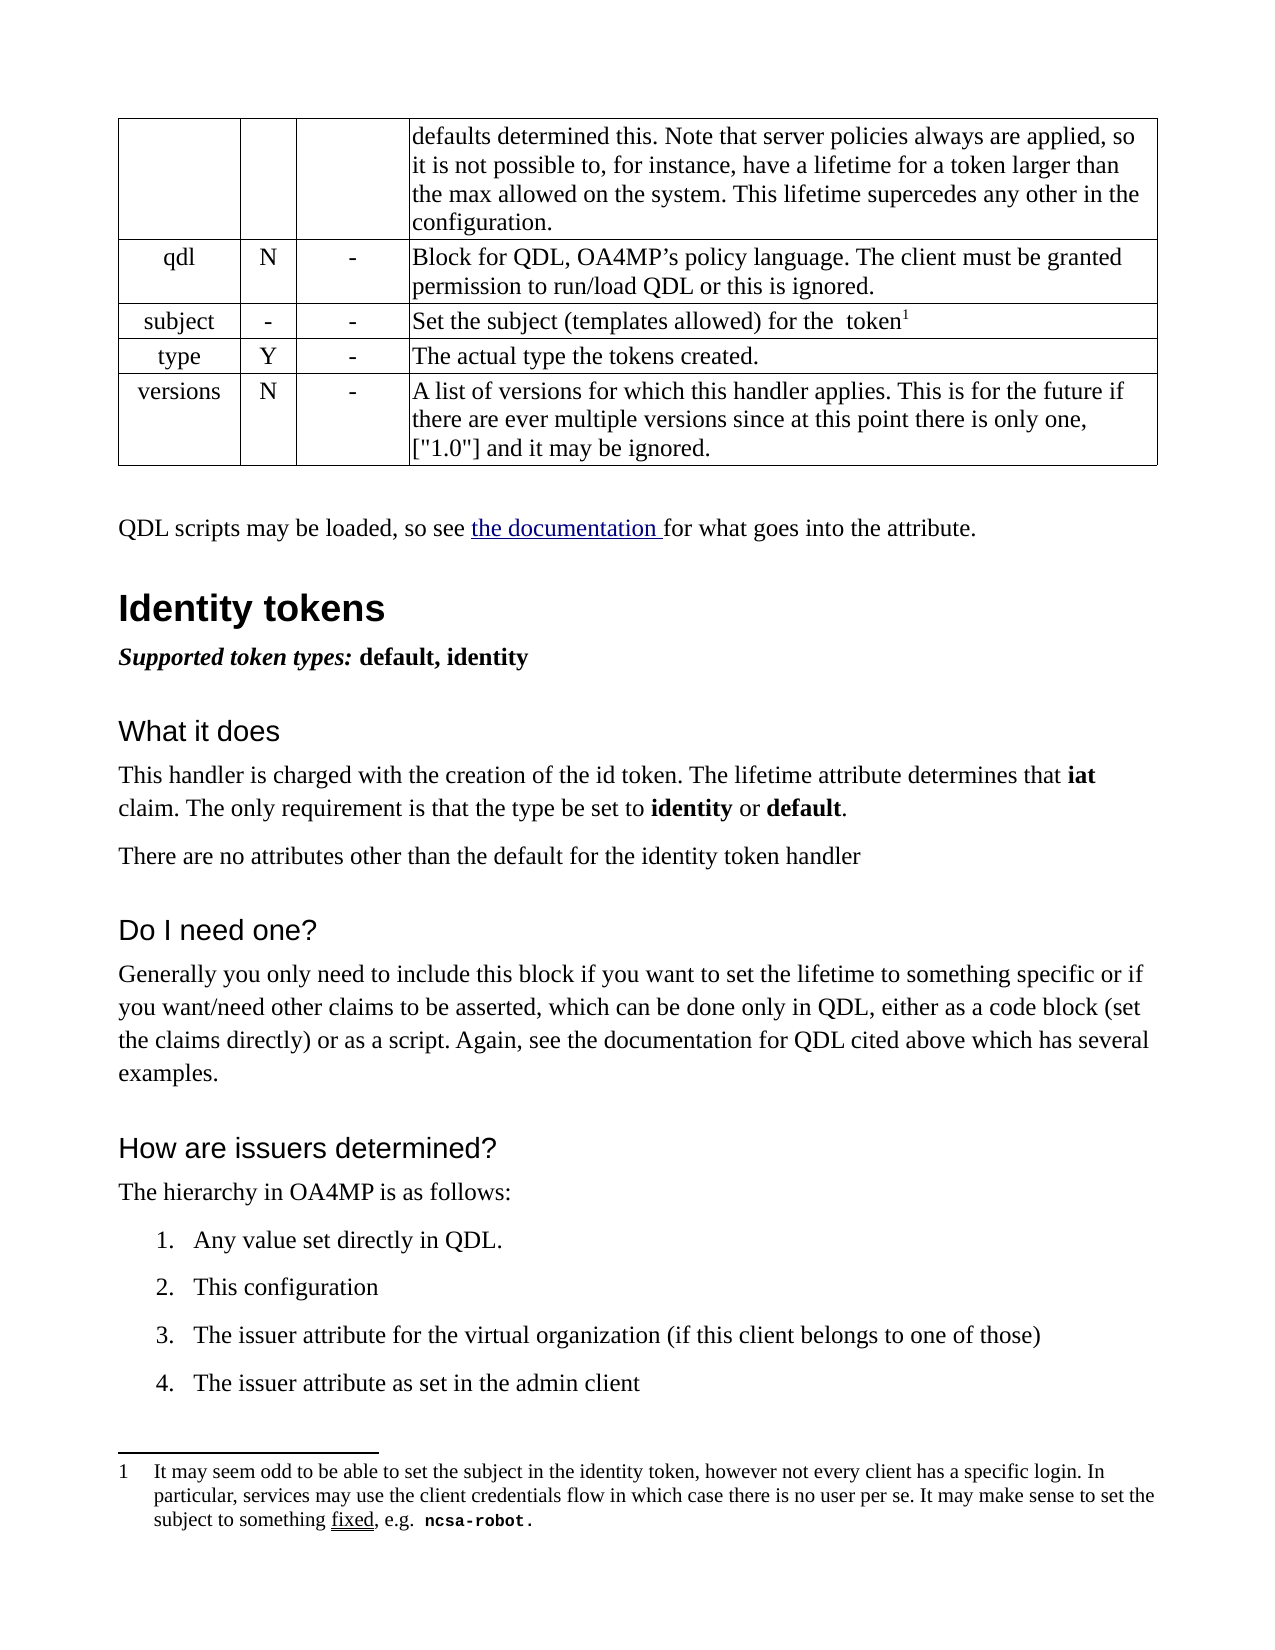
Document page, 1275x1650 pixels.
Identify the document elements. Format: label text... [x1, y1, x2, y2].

table_cell type [119, 339, 240, 373]
table_cell N [241, 240, 296, 303]
table_cell - [297, 339, 409, 373]
text The hierarchy in OA4MP is as follows: [118, 1177, 1157, 1206]
text QDL scripts may be loaded, so see the documentation for what goes into the attribute. [118, 513, 1157, 542]
text There are no attributes other than the default for the identity token handler [118, 841, 1157, 869]
text This handler is charged with the creation of the id token. The lifetime attribute determines that iat claim. The only requirement is that the type be set to identity or default. [118, 760, 1157, 822]
list The issuer attribute for the virtual organization (if this client belongs to one of those) [156, 1320, 1157, 1349]
table_cell Set the subject (templates allowed) for the token [410, 304, 1157, 338]
table_cell - [241, 304, 296, 338]
text Generally you only need to include this block if you want to set the lifetime to something specific or if you want/need other claims to be asserted, which can be done only in QDL, either as a code block (set the claims directly) or as a script. Again, see the documentation for QDL cited above which has several examples. [118, 959, 1157, 1087]
text Supported token types: default, identity [118, 642, 1157, 670]
table_cell - [297, 240, 409, 303]
subtitle What it does [118, 714, 1157, 748]
table_cell defaults determined this. Note that server policies always are applied, so it is not possible to, for instance, have a lifetime for a token larger than the max allowed on the system. This lifetime supercedes any other in the configuration. [410, 119, 1157, 239]
table_cell The actual type the tokens created. [410, 339, 1157, 373]
table_cell qdl [119, 240, 240, 303]
table_cell N [241, 374, 296, 465]
table_cell - [297, 304, 409, 338]
table_cell [241, 119, 296, 239]
list The issuer attribute as set in the admin client [156, 1368, 1157, 1396]
table_cell Y [241, 339, 296, 373]
table_cell - [297, 374, 409, 465]
subtitle Do I need one? [118, 913, 1157, 947]
table_cell subject [119, 304, 240, 338]
table_cell Block for QDL, OA4MP’s policy language. The client must be granted permission to run/load QDL or this is ignored. [410, 240, 1157, 303]
table_cell A list of versions for which this handler applies. This is for the future if there are ever multiple versions since at this point there is only one, ["1.0"] and it may be ignored. [410, 374, 1157, 465]
subtitle Identity tokens [118, 585, 1157, 629]
list This configuration [156, 1272, 1157, 1301]
table_cell - [297, 119, 409, 239]
subtitle How are issuers determined? [118, 1131, 1157, 1165]
table_cell [119, 119, 240, 239]
list Any value set directly in QDL. [156, 1225, 1157, 1253]
table_cell versions [119, 374, 240, 465]
